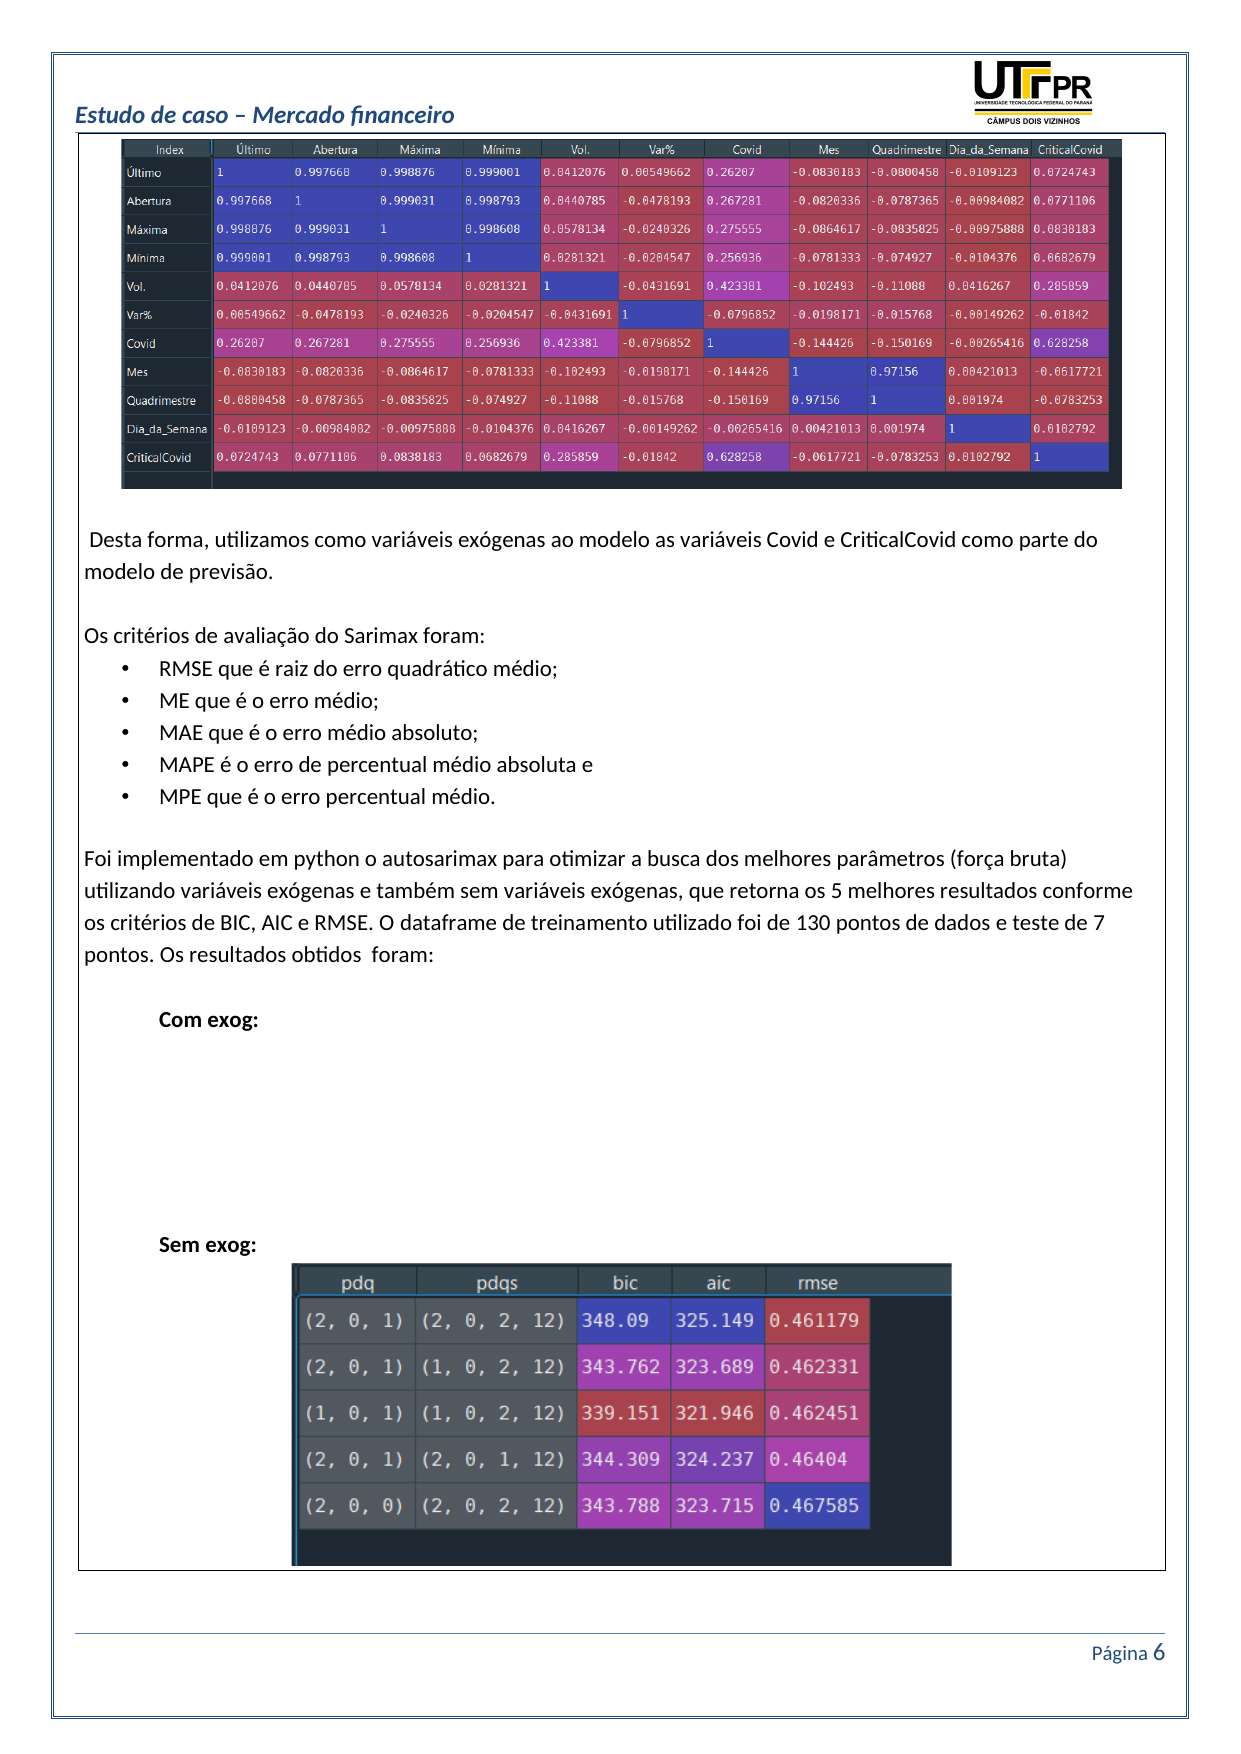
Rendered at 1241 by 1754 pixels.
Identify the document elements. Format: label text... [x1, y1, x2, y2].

table_header Resultado preliminar da solução do problema Qual método foi aplicado e como (Metodologia) Os dados coletados são caracterizados por uma sequencia de valores que são dependentes das datas correspondentes a cada linha. Esse tipo de dado em que a ordem temporal é crucial para o entendimento das observações, além de possível presença de fatores como tendência e sazonalidade, caracterizam as chamadas séries temporais. Essa série temporal é da Itausa Investimentos Itau SA que é uma empresa sediada no Brasil com atividade principal no setor bancário. As atividades da Companhia estão divididas em dois segmentos de negócios: Financeiro e Industrial. A divisão Financeiral concentra-se na gestão do Itau Unibanco Holding SA, uma instituição bancária que oferece produtos e serviços financeiros, como empréstimos, cartões de crédito, contas correntes, apólices de seguros, ferramentas de investimento, corretagem de valores mobiliários, consultoria de tesouraria e investimentos para clientes individuais e empresas. A divisão Industrial é responsável pela operação da Itautec SA, que fabrica equipamentos de automação comercial e bancária, além de prestar serviços de tecnologia da informação (TI); Duratex SA, que produz painéis de madeira, louças sanitárias e metais sanitários, e Alpargatas, que produz calçados sob as marcas Juntas, Havaianas e Dupe, entre outros. As etapas da modelagem foram as seguintes: Indentificação da variável target – “Último” que foi o valor de fechamento do dia Identificação do modelo Inclusão de novas variáveis Estimação dos parâmetros Análise da adequação do modelo Inclusão das variáveis exógenas (que podem interferir em outra) Previsão e validação Considerando esse domínio temporal e os fatores citados, a modelagem da informação de fechamento do valor da ação Itausa foi avaliado pelo método Sarimax que explica a variável dependente pela combinação das variáveis exógenas e suas defasagens com defasagens da variável dependente, com os seguintes parâmetros : p é o número de defasagens da série (parte autorregressiva) não sazonal ou estacionária d é a ordem de diferenciação não sazonal para alcançar estacionariedade q é ordem não sazonal de médias móveis P é ordem da parte autorregressiva sazonal D é ordem da parte de diferenciação sazonal Q é ordem da parte sazonal de médias móveis Além das variáveis contidas no conjunto de dados de origem, foram inclusas as seguintes variáveis exógenas: Covid, Mês, Quadrimestre, Dia_da_semana, CriticalCovid. Análise de estacionariedade indica que a nossa série temporal pode ser predita a partir de um grau de diferenciação. A correlação entre elas é representada pela figura abaixo: Desta forma, utilizamos como variáveis exógenas ao modelo as variáveis Covid e CriticalCovid como parte do modelo de previsão. Os critérios de avaliação do Sarimax foram: RMSE que é raiz do erro quadrático médio; ME que é o erro médio; MAE que é o erro médio absoluto; MAPE é o erro de percentual médio absoluta e MPE que é o erro percentual médio. Foi implementado em python o autosarimax para otimizar a busca dos melhores parâmetros (força bruta) utilizando variáveis exógenas e também sem variáveis exógenas, que retorna os 5 melhores resultados conforme os critérios de BIC, AIC e RMSE. O dataframe de treinamento utilizado foi de 130 pontos de dados e teste de 7 pontos. Os resultados obtidos foram: Com exog: Sem exog: Os parâmetros escolhidos foram order=(2,0,1) e seasonal_order=(2,0,2,12) com as metricas de performance de MAPE 98 % e RMSE de 0,33. Avaliamos também um outro método com objetivo de tentar uma relação diferente entre as variáveis exógenas e a variável dependente. As redes neurais artificiais (RNA) são estruturas baseadas em neurônios artificiais que possuem comportamento similar à rede de neurônios do cérebro humano. De uma forma resumida, o treinamento de RNA ocorre algumas vezes, esta quantidade é pré derterminada como um hiperparâmetro chamado “epoch” , a cada repetição do treino um peso é atribuído às variáveis envolvidas. Esse processo é sempre numa única direção (feed-forward). As redes neurais recorrentes (RNN) são métodos mais complexos pela capacidade de usar informações obtidas num passo anterior durante o treino até que a saída esperada seja gerada. Para séries temporais está disponível uma arquitetura específica de RNN chamada LSTM (long short-term memory) que é rede neural de curto e longo prazo que usam estruturas chamadas “gates”. A grande vantagem das LSTM é que a informação flui entre diversas camadas o que facilita análise de dados sequenciais. O problema proposto foi resolvido? Se sim: apresentar os resultados Se não: apresentar quais seriam os próximos passos para a solução Conclusão e/ou considerações Neste estudo para previsão de valores de ações, implementamos o autosarimax para otimização força bruta dos melhores parâmetros de lags, diferenciação e media móvel sazonal. Apesar de conseguirmos encontrar os parâmetros ótimos com base no BIC, AIC e RMSE, este método demanda alta processamento e consumo de memória, demandando muito tempo de busca. Importante citar que nem sempre a melhor RMSE representa o melhor modelo, deve-se encontrar um equilibrio entre as métricas de performance do modelo de acordo com o nosso objetivo. Como próxima etapa, o desenvolvimento de uma nova busca por otimização de parâmetros será necessaria. Dois métodos iniciais foram identificados: Ant Colony Optimization Genetic Evolution [79, 134, 1165, 1570]
picture [291, 1262, 952, 1566]
picture [121, 139, 1122, 489]
picture [974, 61, 1093, 124]
